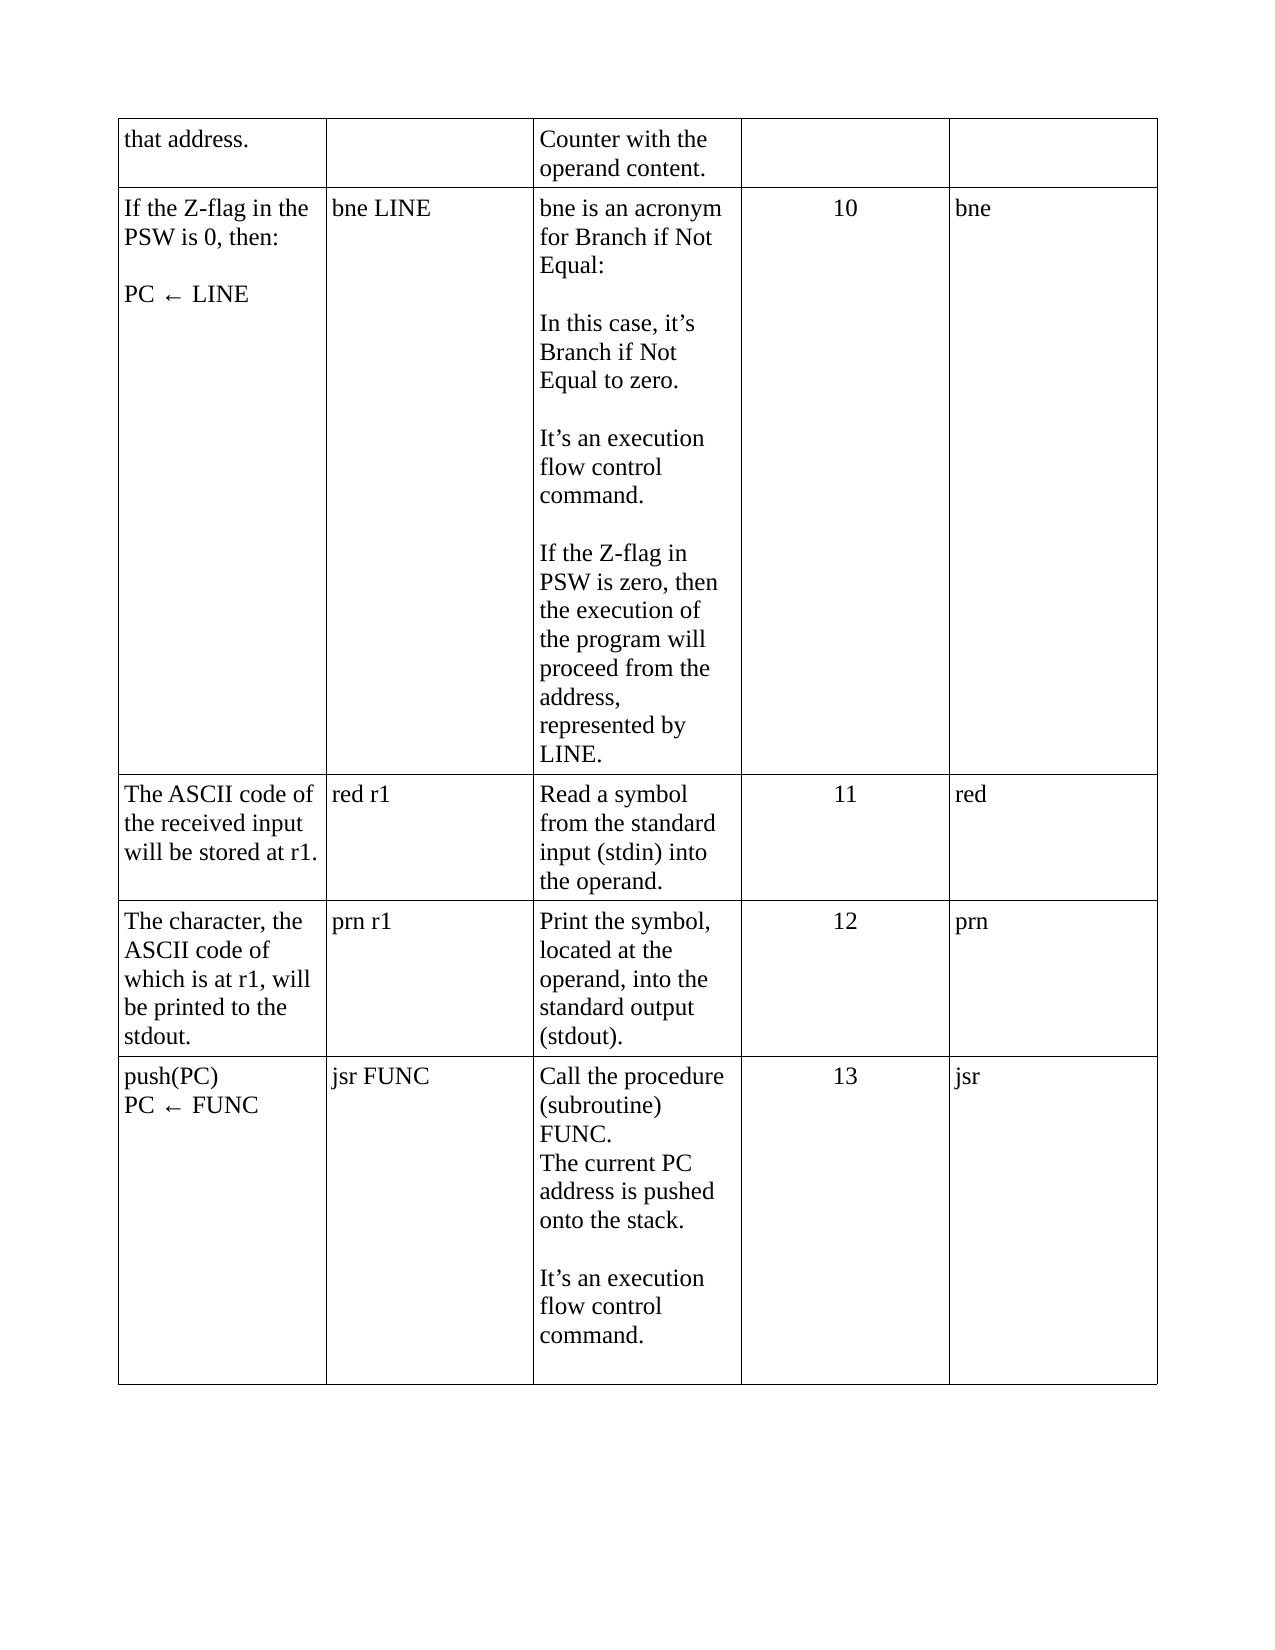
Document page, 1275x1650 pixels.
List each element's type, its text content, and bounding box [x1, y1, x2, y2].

table_cell red r1 [327, 775, 533, 900]
table_cell The character, the ASCII code of which is at r1, will be printed to the stdout. [119, 901, 326, 1056]
table_cell [742, 119, 949, 187]
table_cell push(PC) PC ← FUNC [119, 1057, 326, 1383]
table_cell bne is an acronym for Branch if Not Equal: In this case, it’s Branch if Not Equal to zero. It’s an execution flow control command. If the Z-flag in PSW is zero, then the execution of the program will proceed from the address, represented by LINE. [534, 188, 741, 774]
table_cell that address. [119, 119, 326, 187]
table_cell bne [950, 188, 1157, 774]
table_cell jsr FUNC [327, 1057, 533, 1383]
table_cell 11 [742, 775, 949, 900]
table_cell 13 [742, 1057, 949, 1383]
table_cell Print the symbol, located at the operand, into the standard output (stdout). [534, 901, 741, 1056]
table_cell [327, 119, 533, 187]
table_cell [950, 119, 1157, 187]
table_cell Counter with the operand content. [534, 119, 741, 187]
table_cell Call the procedure (subroutine) FUNC. The current PC address is pushed onto the stack. It’s an execution flow control command. [534, 1057, 741, 1383]
table_cell red [950, 775, 1157, 900]
table_cell bne LINE [327, 188, 533, 774]
table_cell 12 [742, 901, 949, 1056]
table_cell prn [950, 901, 1157, 1056]
table_cell prn r1 [327, 901, 533, 1056]
table_cell The ASCII code of the received input will be stored at r1. [119, 775, 326, 900]
table_cell jsr [950, 1057, 1157, 1383]
table_cell If the Z-flag in the PSW is 0, then: PC ← LINE [119, 188, 326, 774]
table_cell Read a symbol from the standard input (stdin) into the operand. [534, 775, 741, 900]
table_cell 10 [742, 188, 949, 774]
